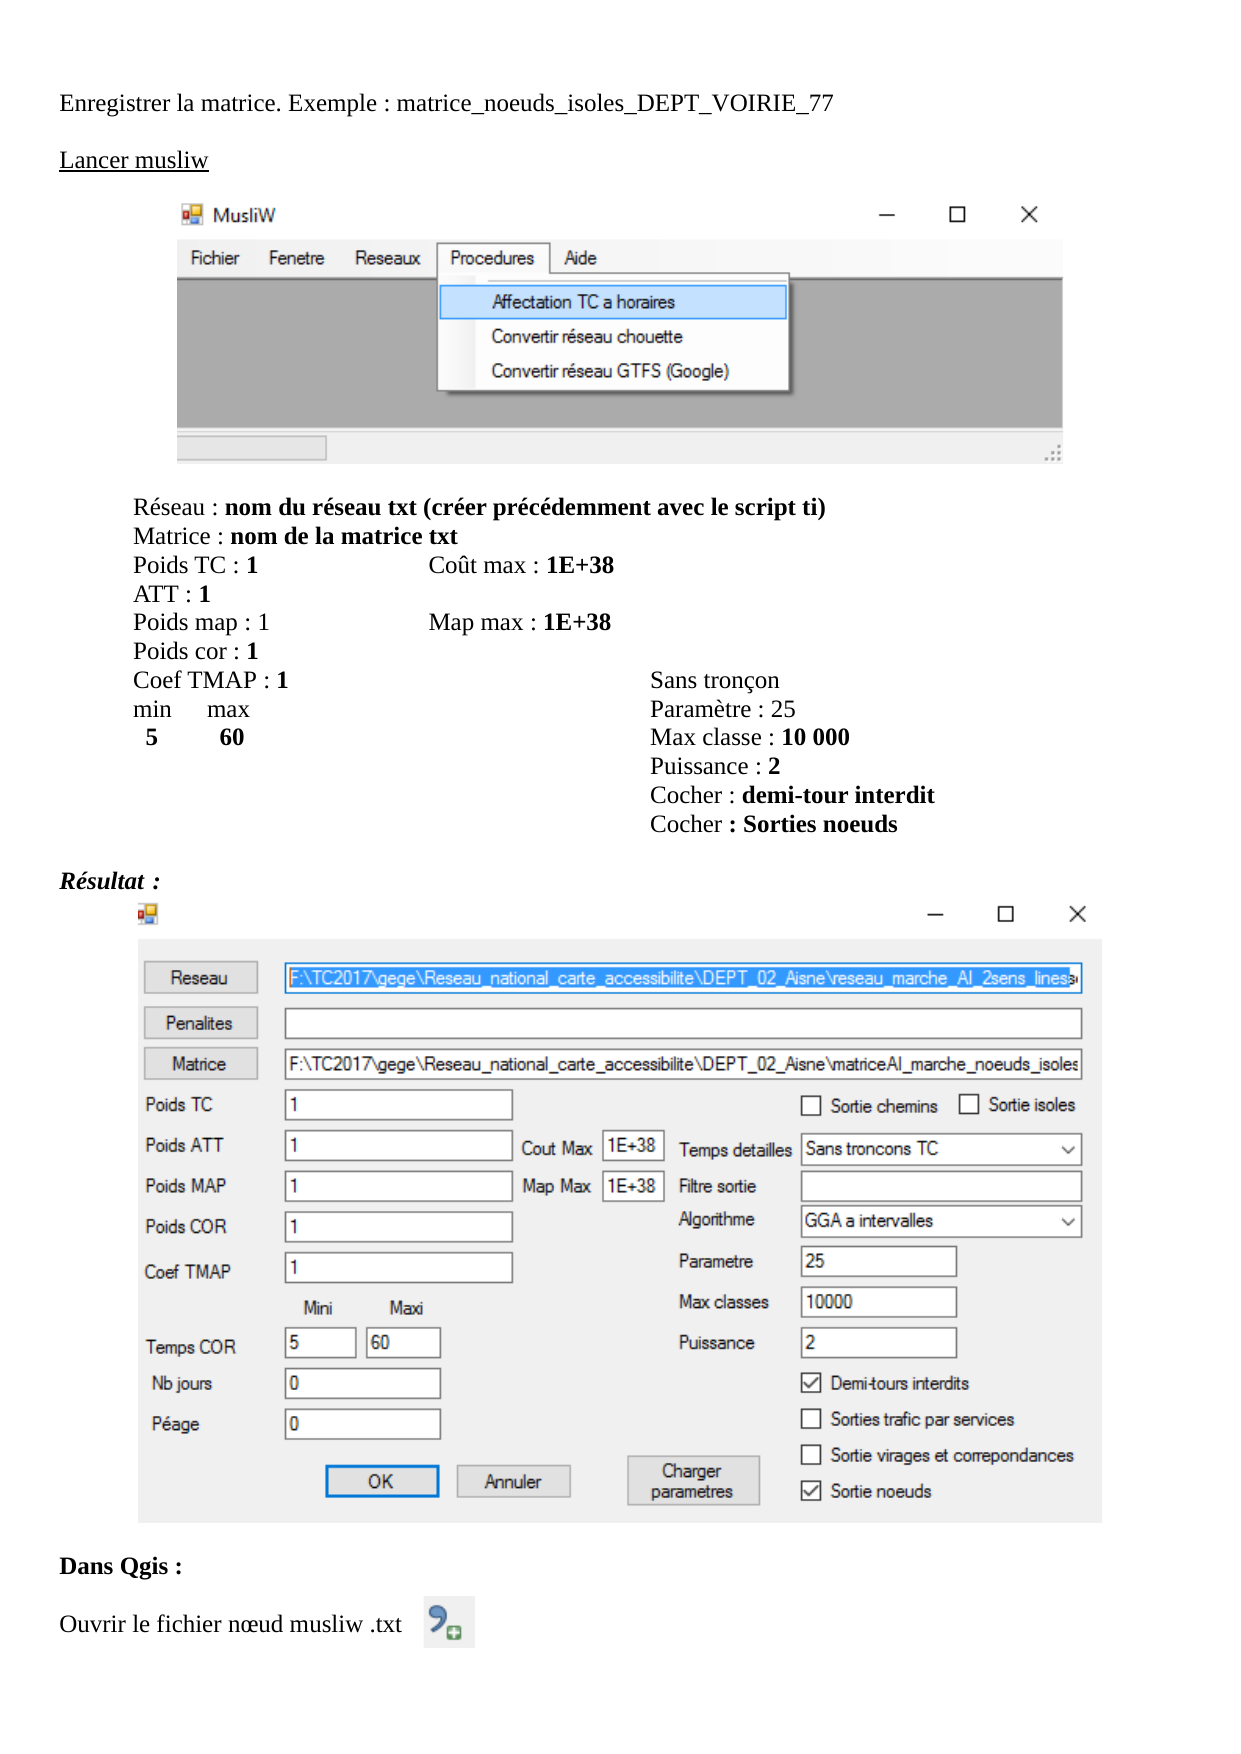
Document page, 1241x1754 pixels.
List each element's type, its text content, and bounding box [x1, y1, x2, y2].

text Cocher : demi-tour interdit [59, 780, 1181, 809]
text Puissance : 2 [59, 751, 1181, 780]
text Matrice : nom de la matrice txt [59, 521, 1181, 550]
picture [177, 202, 1064, 464]
text Ouvrir le fichier nœud musliw .txt [59, 1609, 423, 1638]
text 5 60 Max classe : 10 000 [59, 722, 1181, 751]
text Poids map : 1 Map max : 1E+38 [59, 607, 1181, 636]
text Résultat : [59, 866, 1181, 895]
picture [138, 897, 1103, 1523]
text Réseau : nom du réseau txt (créer précédemment avec le script ti) [59, 492, 1181, 521]
text Coef TMAP : 1 Sans tronçon [59, 665, 1181, 694]
text min max Paramètre : 25 [59, 694, 1181, 722]
text Poids TC : 1 Coût max : 1E+38 [59, 550, 1181, 579]
text Enregistrer la matrice. Exemple : matrice_noeuds_isoles_DEPT_VOIRIE_77 [59, 88, 1181, 117]
picture [423, 1596, 475, 1648]
text Lancer musliw [59, 145, 1181, 174]
text Poids cor : 1 [59, 636, 1181, 665]
text [475, 1609, 1181, 1638]
text ATT : 1 [59, 579, 1181, 607]
text Cocher : Sorties noeuds [59, 809, 1181, 837]
text Dans Qgis : [59, 1551, 1181, 1580]
